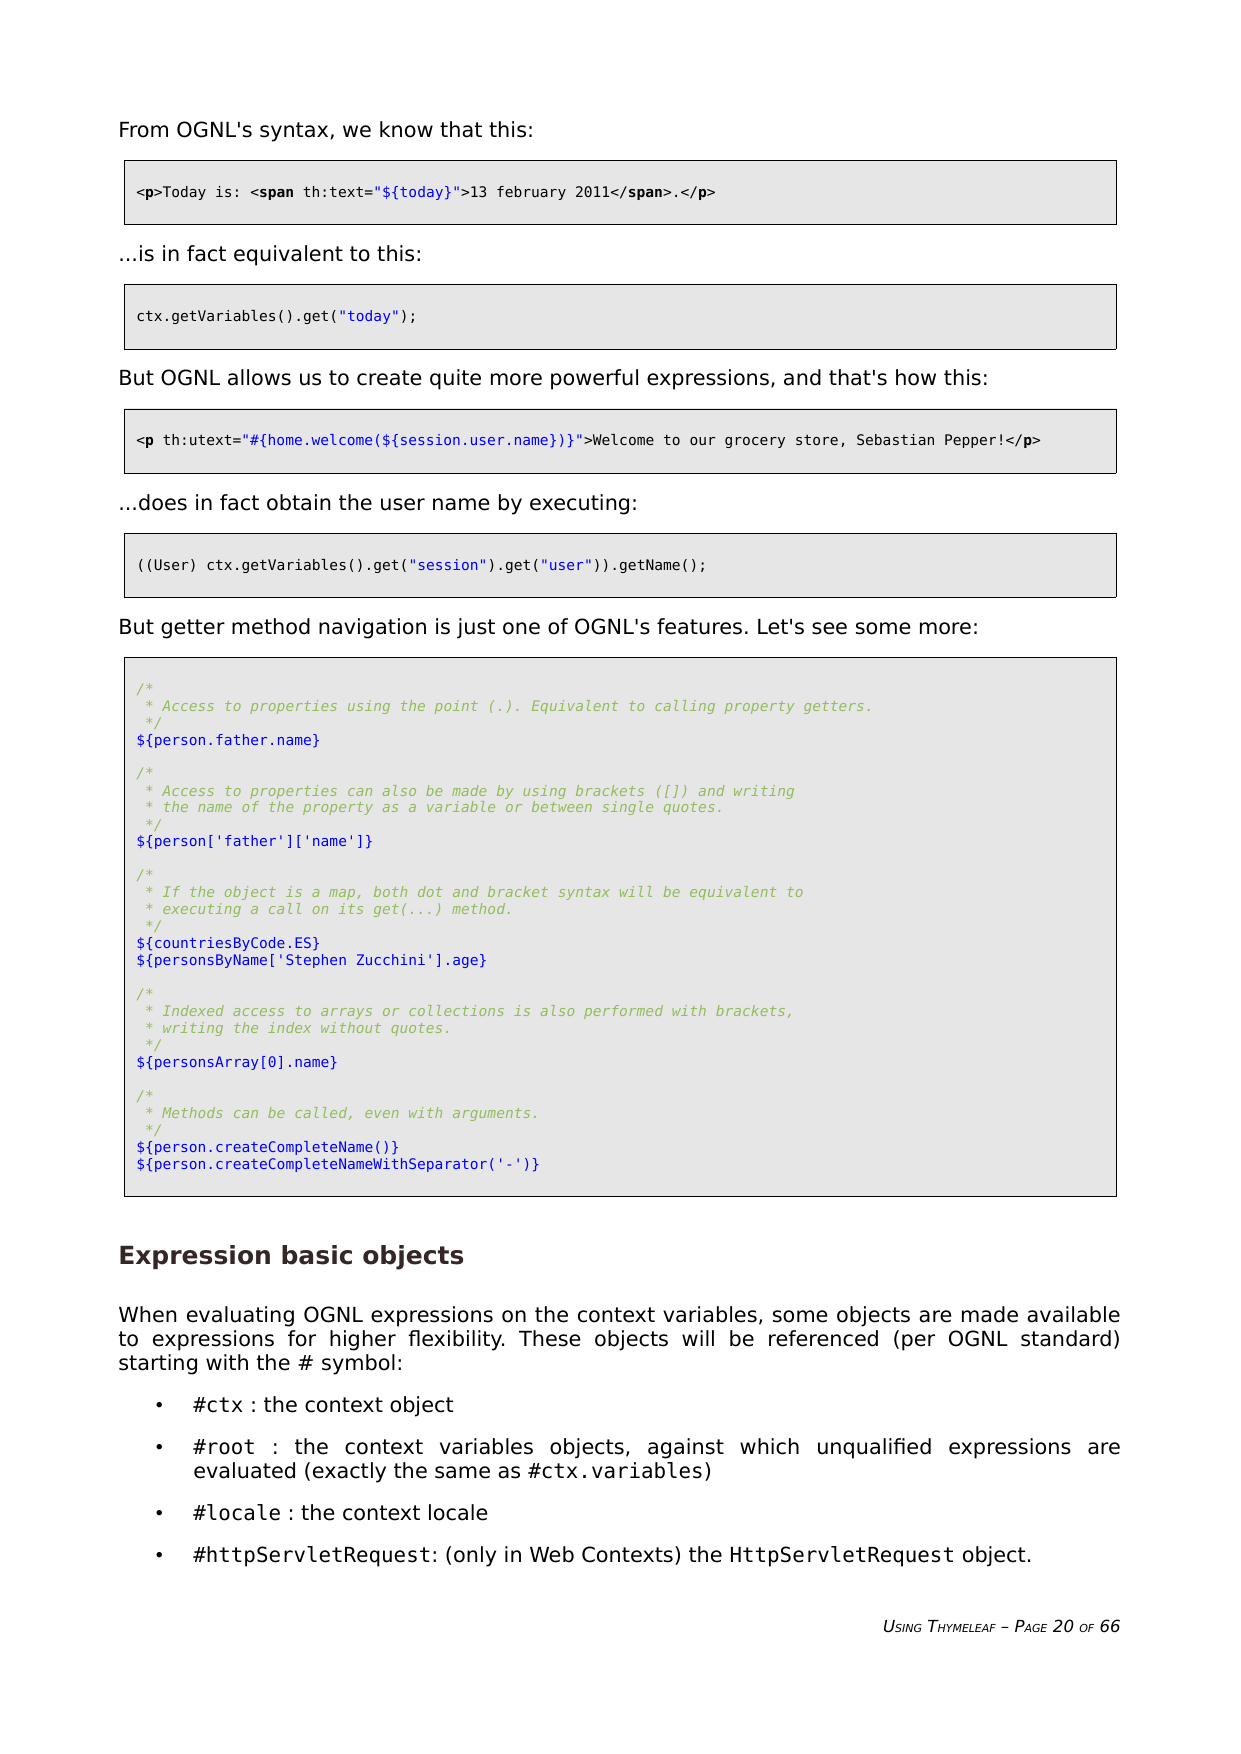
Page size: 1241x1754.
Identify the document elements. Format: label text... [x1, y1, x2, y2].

subtitle Expression basic objects [118, 1241, 1122, 1270]
text ((User) ctx.getVariables().get("session").get("user")).getName(); [125, 534, 1116, 597]
text <p>Today is: <span th:text="${today}">13 february 2011</span>.</p> [125, 161, 1116, 224]
text ...is in fact equivalent to this: [118, 242, 1122, 267]
text ...does in fact obtain the user name by executing: [118, 491, 1122, 515]
list #root : the context variables objects, against which unqualified expressions are evaluated (exactly the same as #ctx.variables) [156, 1435, 1122, 1484]
text But OGNL allows us to create quite more powerful expressions, and that's how this: [118, 366, 1122, 391]
text /* * Access to properties using the point (.). Equivalent to calling property getters. */ ${person.father.name} /* * Access to properties can also be made by using brackets ([]) and writing * the name of the property as a variable or between single quotes. */ ${person['father']['name']} /* * If the object is a map, both dot and bracket syntax will be equivalent to * executing a call on its get(...) method. */ ${countriesByCode.ES} ${personsByName['Stephen Zucchini'].age} /* * Indexed access to arrays or collections is also performed with brackets, * writing the index without quotes. */ ${personsArray[0].name} /* * Methods can be called, even with arguments. */ ${person.createCompleteName()} ${person.createCompleteNameWithSeparator('-')} [125, 658, 1116, 1196]
list #locale : the context locale [156, 1501, 1122, 1526]
text When evaluating OGNL expressions on the context variables, some objects are made available to expressions for higher flexibility. These objects will be referenced (per OGNL standard) starting with the # symbol: [118, 1303, 1122, 1375]
list #ctx : the context object [156, 1393, 1122, 1417]
text ctx.getVariables().get("today"); [125, 285, 1116, 349]
list #httpServletRequest: (only in Web Contexts) the HttpServletRequest object. [156, 1543, 1122, 1568]
text <p th:utext="#{home.welcome(${session.user.name})}">Welcome to our grocery store, Sebastian Pepper!</p> [125, 410, 1116, 473]
text But getter method navigation is just one of OGNL's features. Let's see some more: [118, 615, 1122, 639]
text From OGNL's syntax, we know that this: [118, 118, 1122, 142]
